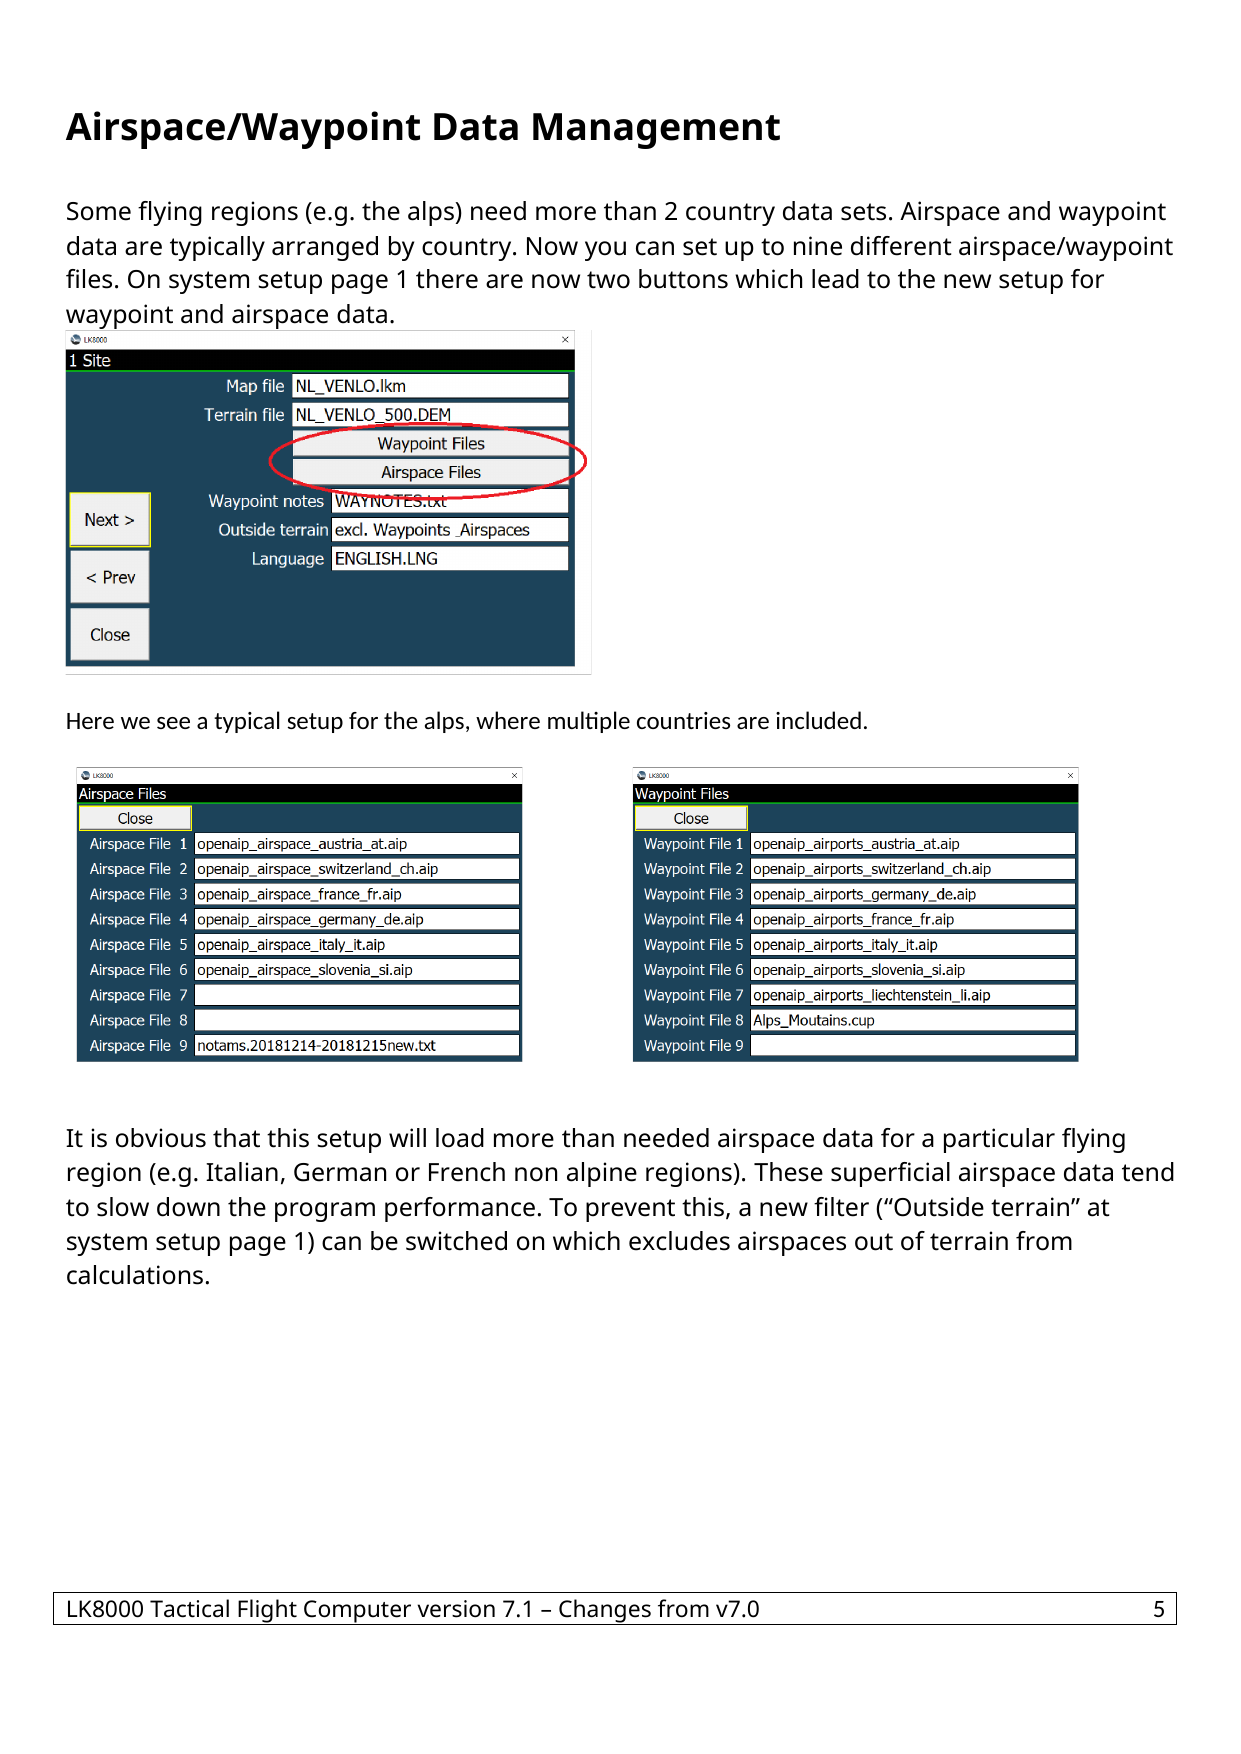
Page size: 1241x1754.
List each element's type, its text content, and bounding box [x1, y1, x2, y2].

text It is obvious that this setup will load more than needed airspace data for a particular flying region (e.g. Italian, German or French non alpine regions). These superficial airspace data tend to slow down the program performance. To prevent this, a new filter (“Outside terrain” at system setup page 1) can be switched on which excludes airspaces out of terrain from calculations. [66, 1121, 1181, 1291]
picture [632, 767, 1079, 1062]
picture [65, 330, 592, 675]
picture [76, 767, 523, 1062]
subtitle Airspace/Waypoint Data Management [66, 100, 1181, 151]
text Some flying regions (e.g. the alps) need more than 2 country data sets. Airspace and waypoint data are typically arranged by country. Now you can set up to nine different airspace/waypoint files. On system setup page 1 there are now two buttons which lead to the new setup for waypoint and airspace data. [66, 194, 1181, 330]
text Here we see a typical setup for the alps, where multiple countries are included. [66, 705, 1181, 736]
